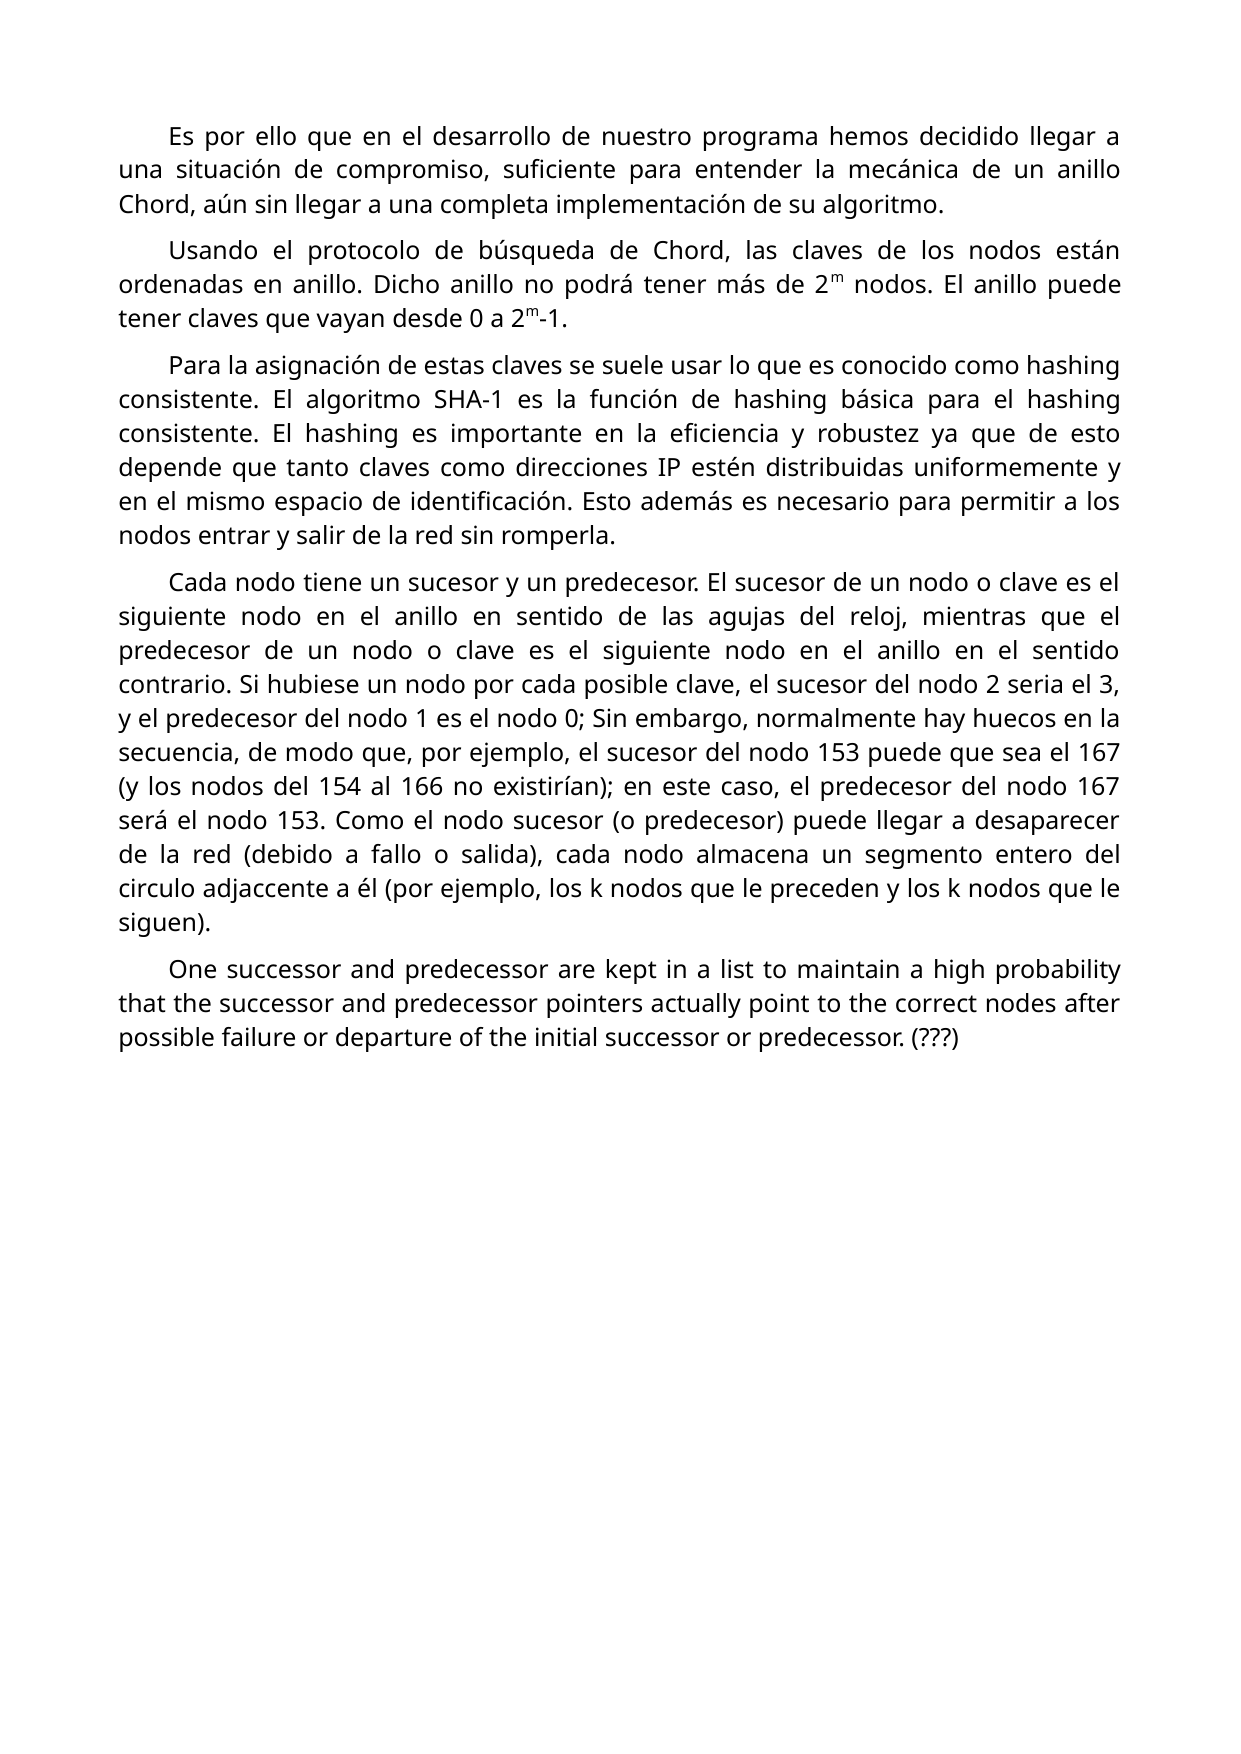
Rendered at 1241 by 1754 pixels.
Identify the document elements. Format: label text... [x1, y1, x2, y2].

text Cada nodo tiene un sucesor y un predecesor. El sucesor de un nodo o clave es el siguiente nodo en el anillo en sentido de las agujas del reloj, mientras que el predecesor de un nodo o clave es el siguiente nodo en el anillo en el sentido contrario. Si hubiese un nodo por cada posible clave, el sucesor del nodo 2 seria el 3, y el predecesor del nodo 1 es el nodo 0; Sin embargo, normalmente hay huecos en la secuencia, de modo que, por ejemplo, el sucesor del nodo 153 puede que sea el 167 (y los nodos del 154 al 166 no existirían); en este caso, el predecesor del nodo 167 será el nodo 153. Como el nodo sucesor (o predecesor) puede llegar a desaparecer de la red (debido a fallo o salida), cada nodo almacena un segmento entero del circulo adjaccente a él (por ejemplo, los k nodos que le preceden y los k nodos que le siguen). [118, 564, 1122, 939]
text Para la asignación de estas claves se suele usar lo que es conocido como hashing consistente. El algoritmo SHA-1 es la función de hashing básica para el hashing consistente. El hashing es importante en la eficiencia y robustez ya que de esto depende que tanto claves como direcciones IP estén distribuidas uniformemente y en el mismo espacio de identificación. Esto además es necesario para permitir a los nodos entrar y salir de la red sin romperla. [118, 347, 1122, 552]
text Es por ello que en el desarrollo de nuestro programa hemos decidido llegar a una situación de compromiso, suficiente para entender la mecánica de un anillo Chord, aún sin llegar a una completa implementación de su algoritmo. [118, 118, 1122, 220]
text Usando el protocolo de búsqueda de Chord, las claves de los nodos están ordenadas en anillo. Dicho anillo no podrá tener más de 2m nodos. El anillo puede tener claves que vayan desde 0 a 2m-1. [118, 233, 1122, 335]
text One successor and predecessor are kept in a list to maintain a high probability that the successor and predecessor pointers actually point to the correct nodes after possible failure or departure of the initial successor or predecessor. (???) [118, 952, 1122, 1054]
